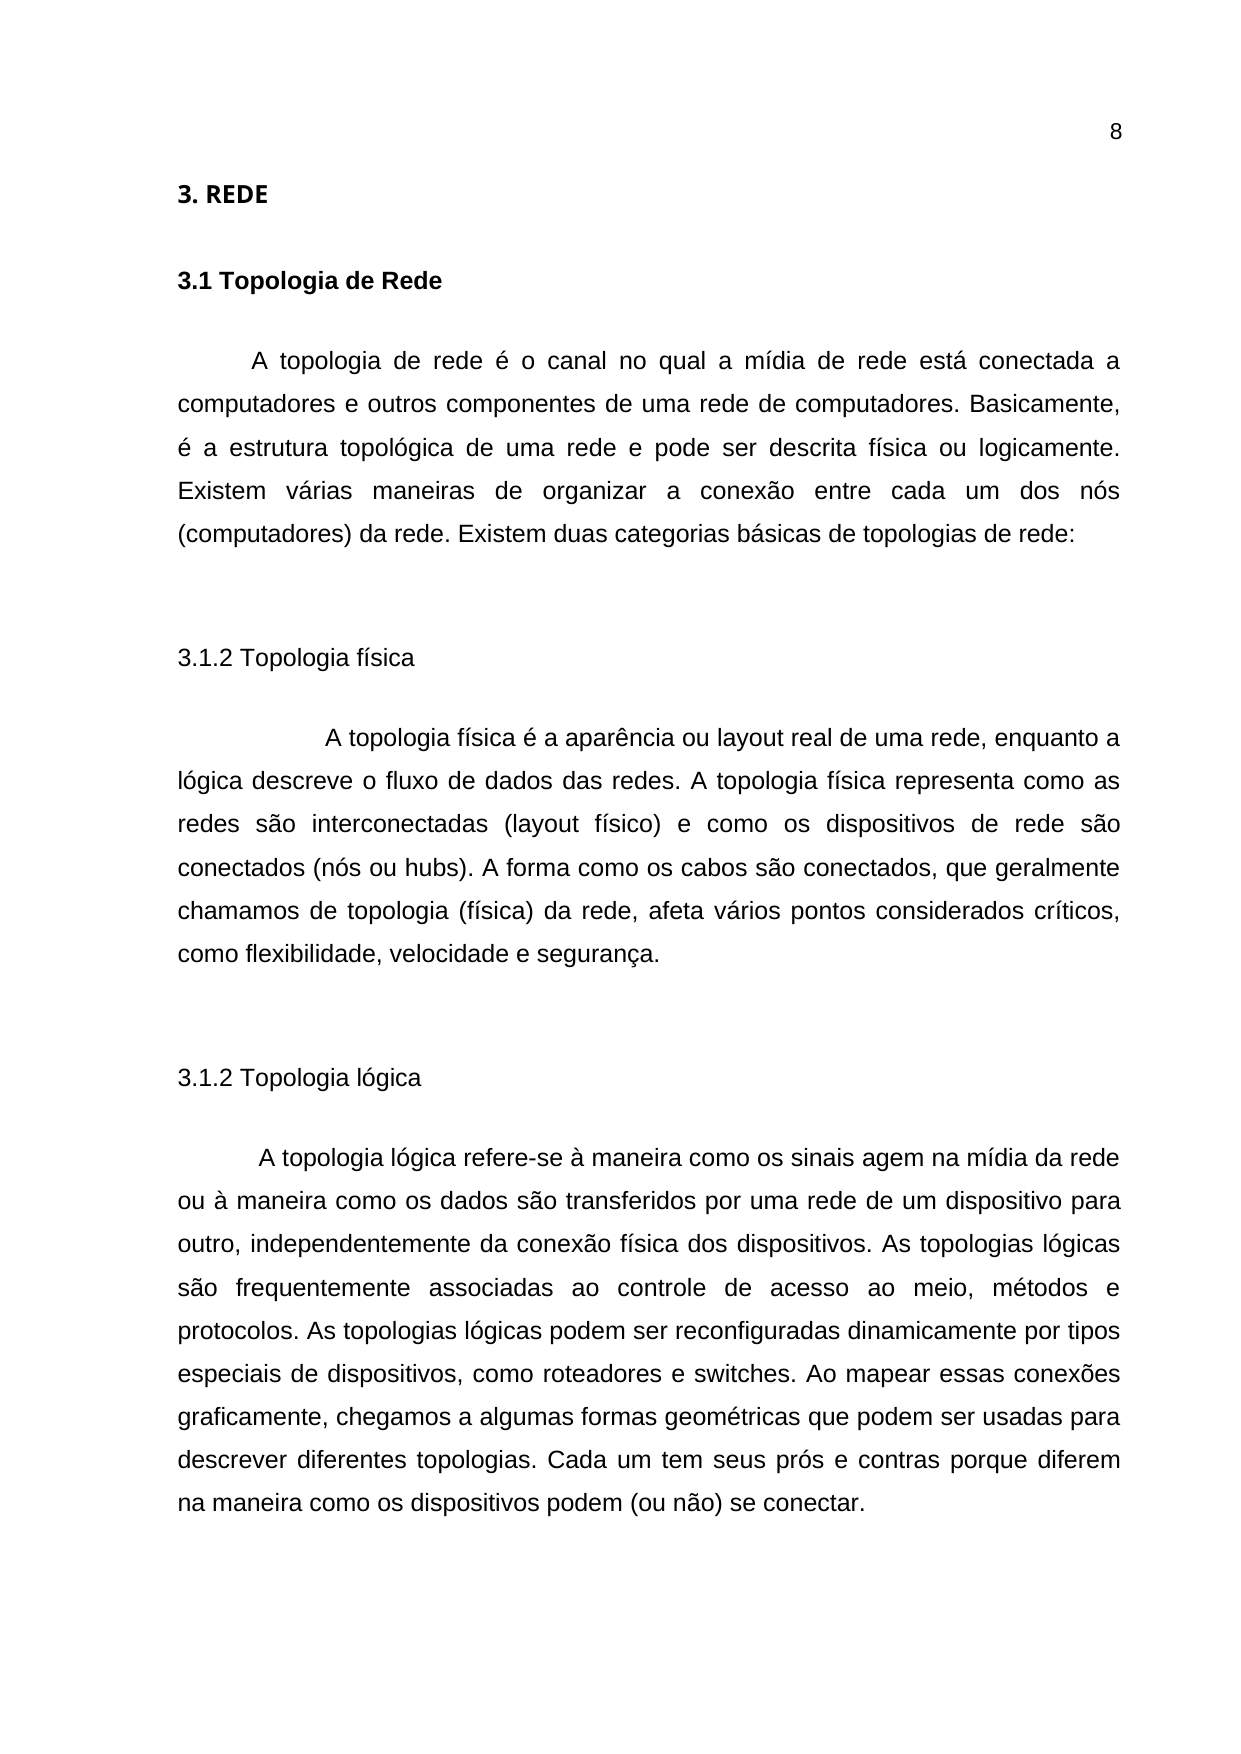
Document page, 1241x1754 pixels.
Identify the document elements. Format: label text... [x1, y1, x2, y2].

subtitle 3.1 Topologia de Rede [177, 266, 1122, 294]
subtitle 3.1.2 Topologia física [177, 643, 1122, 671]
text A topologia lógica refere-se à maneira como os sinais agem na mídia da rede ou à maneira como os dados são transferidos por uma rede de um dispositivo para outro, independentemente da conexão física dos dispositivos. As topologias lógicas são frequentemente associadas ao controle de acesso ao meio, métodos e protocolos. As topologias lógicas podem ser reconfiguradas dinamicamente por tipos especiais de dispositivos, como roteadores e switches. Ao mapear essas conexões graficamente, chegamos a algumas formas geométricas que podem ser usadas para descrever diferentes topologias. Cada um tem seus prós e contras porque diferem na maneira como os dispositivos podem (ou não) se conectar. [177, 1143, 1122, 1517]
text A topologia de rede é o canal no qual a mídia de rede está conectada a computadores e outros componentes de uma rede de computadores. Basicamente, é a estrutura topológica de uma rede e pode ser descrita física ou logicamente. Existem várias maneiras de organizar a conexão entre cada um dos nós (computadores) da rede. Existem duas categorias básicas de topologias de rede: [177, 346, 1122, 548]
text A topologia física é a aparência ou layout real de uma rede, enquanto a lógica descreve o fluxo de dados das redes. A topologia física representa como as redes são interconectadas (layout físico) e como os dispositivos de rede são conectados (nós ou hubs). A forma como os cabos são conectados, que geralmente chamamos de topologia (física) da rede, afeta vários pontos considerados críticos, como flexibilidade, velocidade e segurança. [177, 723, 1122, 968]
subtitle 3.1.2 Topologia lógica [177, 1063, 1122, 1091]
subtitle 3. Rede [177, 177, 1122, 211]
